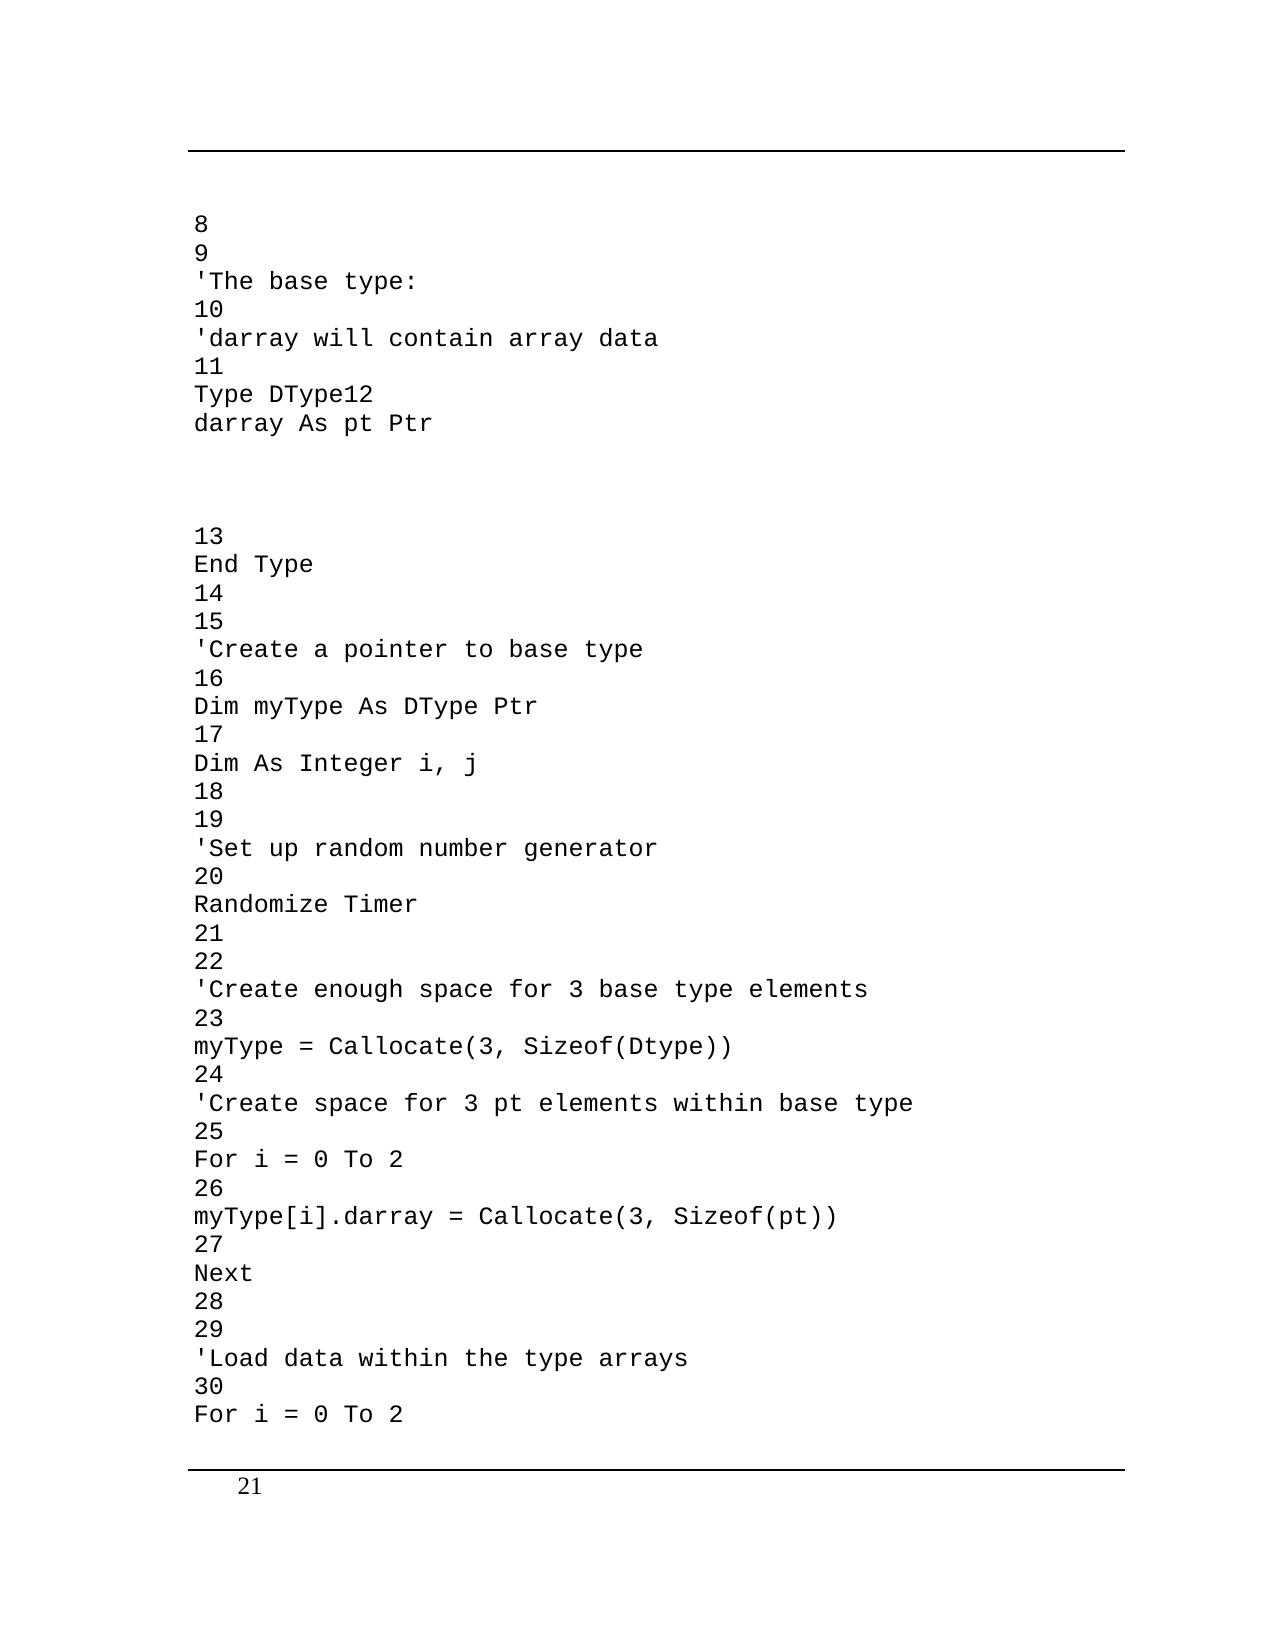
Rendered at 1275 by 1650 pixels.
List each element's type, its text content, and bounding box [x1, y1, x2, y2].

text 'The base type: [187, 269, 1125, 297]
text 19 [187, 807, 1125, 835]
text 20 [187, 864, 1125, 892]
text Dim As Integer i, j [187, 750, 1125, 779]
text 'darray will contain array data [187, 325, 1125, 354]
text 24 [187, 1062, 1125, 1090]
text 16 [187, 665, 1125, 694]
text myType[i].darray = Callocate(3, Sizeof(pt)) [187, 1204, 1125, 1232]
text 8 [187, 212, 1125, 240]
text 27 [187, 1232, 1125, 1260]
text Next [187, 1260, 1125, 1289]
text 17 [187, 722, 1125, 750]
text 11 [187, 354, 1125, 382]
text 28 [187, 1289, 1125, 1317]
text 'Create a pointer to base type [187, 637, 1125, 665]
text End Type [187, 552, 1125, 580]
text myType = Callocate(3, Sizeof(Dtype)) [187, 1034, 1125, 1062]
text 'Create space for 3 pt elements within base type [187, 1090, 1125, 1119]
text 13 [187, 524, 1125, 552]
text For i = 0 To 2 [187, 1147, 1125, 1175]
text 30 [187, 1374, 1125, 1402]
text 26 [187, 1175, 1125, 1204]
text 14 [187, 580, 1125, 609]
text 'Set up random number generator [187, 835, 1125, 864]
text 10 [187, 297, 1125, 325]
text For i = 0 To 2 [187, 1402, 1125, 1430]
text 'Load data within the type arrays [187, 1345, 1125, 1374]
text 25 [187, 1119, 1125, 1147]
text Randomize Timer [187, 892, 1125, 920]
text Type DType12 [187, 382, 1125, 410]
text 18 [187, 779, 1125, 807]
text 9 [187, 240, 1125, 269]
text 23 [187, 1005, 1125, 1034]
text 'Create enough space for 3 base type elements [187, 977, 1125, 1005]
text darray As pt Ptr [187, 410, 1125, 439]
text 21 [187, 920, 1125, 949]
text Dim myType As DType Ptr [187, 694, 1125, 722]
text 29 [187, 1317, 1125, 1345]
text 22 [187, 949, 1125, 977]
text 15 [187, 609, 1125, 637]
